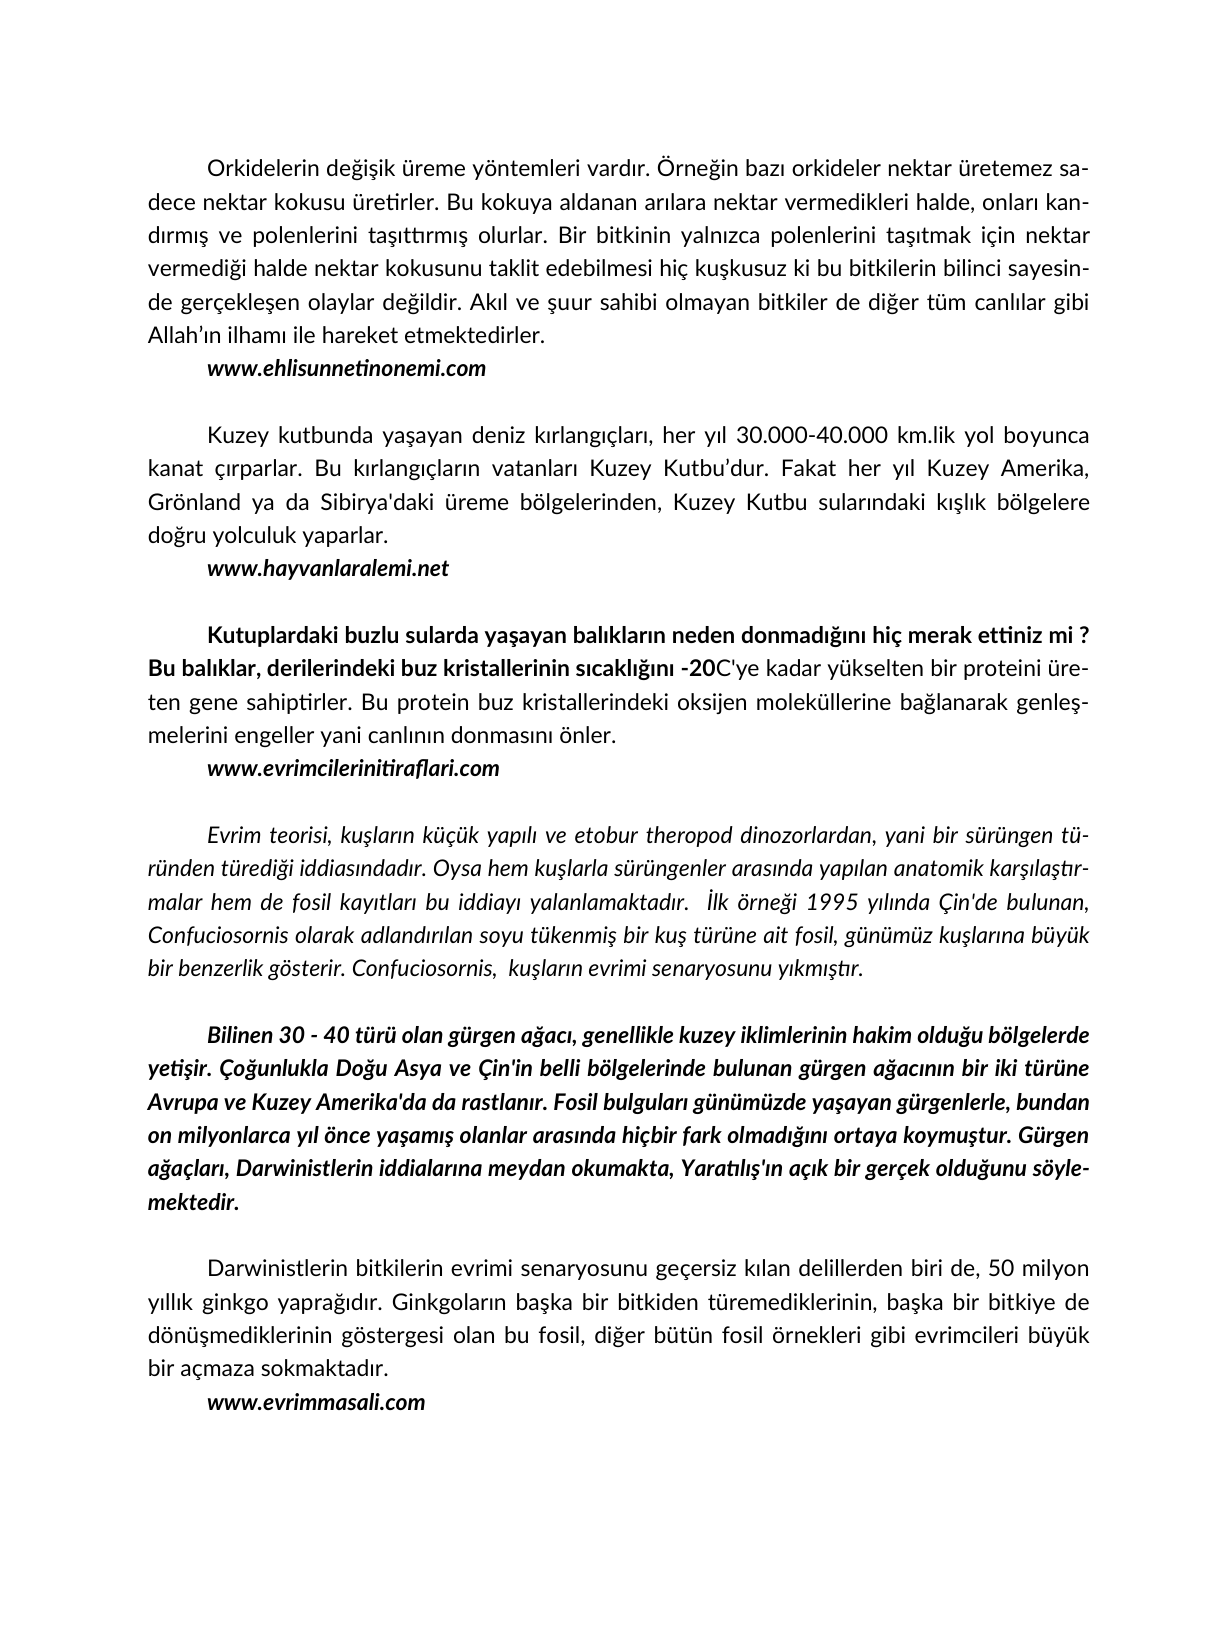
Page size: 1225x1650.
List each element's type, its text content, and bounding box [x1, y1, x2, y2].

text Bi­li­nen 30 - 40 tü­rü olan gür­gen ağacı, ge­nel­lik­le ku­zey ik­limler­inin hakim olduğu böl­ge­ler­de yetişir. Ço­ğun­luk­la Do­ğu As­ya ve Çin'in bel­li böl­ge­le­rin­de bu­lu­nan gür­gen ağacının bir iki tü­rü­ne Av­ru­pa ve Ku­zey Ame­ri­ka'da da rast­lanır. Fo­sil bul­gu­ları gü­nü­müz­de ya­şa­yan gür­gen­ler­le, bun­dan on mil­yon­lar­ca yıl ön­ce ya­şamış olan­lar arasında hiç­bir fark ol­madığını or­ta­ya koy­muş­tur. Gür­gen ağaç­ları, Dar­wi­nist­le­rin id­dia­larına mey­dan oku­mak­ta, Ya­ratılış'ın açık bir ger­çek ol­du­ğu­nu söy­le­mek­te­dir. [148, 1017, 1090, 1217]
text Dar­wi­nist­le­rin bit­ki­le­rin ev­ri­mi se­nar­yo­su­nu ge­çer­siz kı­lan de­lil­ler­den bi­ri de, 50 mil­yon yıl­lık gink­go yap­ra­ğıdır. Gink­go­la­rın baş­ka bir bit­ki­den tü­re­me­dik­le­ri­nin, baş­ka bir bit­ki­ye de dö­nüş­me­dik­le­ri­nin gös­ter­ge­si olan bu fo­sil, di­ğer bü­tün fosil ör­nek­leri gibi ev­rim­cileri büyük bir aç­maza sok­mak­tadır. [148, 1250, 1090, 1383]
text www.evrimcilerinitiraflari.com [148, 750, 1090, 783]
text Ku­tup­lar­da­ki buz­lu su­lar­da ya­şa­yan ba­lık­la­rın ne­den don­ma­dı­ğı­nı hiç me­rak et­ti­niz mi ? Bu ba­lık­lar, de­ri­le­rin­de­ki buz kris­tal­le­ri­nin sı­cak­lı­ğı­nı -20C'ye ka­dar yük­sel­ten bir pro­tei­ni üre­ten ge­ne sa­hip­tir­ler. Bu pro­te­in buz kris­tal­le­rin­de­ki ok­si­jen mo­le­kül­le­ri­ne bağ­la­na­rak gen­leş­me­le­ri­ni en­gel­ler ya­ni can­lı­nın don­ma­sı­nı ön­ler. [148, 617, 1090, 750]
text Ev­rim te­ori­si, kuş­la­rın kü­çük ya­pılı ve eto­bur the­ro­pod di­no­zor­lar­dan, ya­ni bir sü­rün­gen tü­rün­den tü­re­di­ği id­di­asın­da­dır. Oy­sa hem kuş­lar­la sü­rün­gen­ler ara­sın­da ya­pılan ana­to­mik kar­şı­laş­tır­ma­lar hem de fo­sil ka­yıt­la­rı bu id­di­ayı ya­lan­la­mak­ta­dır. İlk ör­ne­ği 1995 yı­lın­da Çin'de bu­lu­nan, Con­fu­ci­osor­nis ola­rak ad­lan­dı­rı­lan so­yu tü­ken­miş bir kuş tü­rü­ne ait­ fosil, gü­nü­müz kuş­la­rı­na bü­yük bir ben­zer­lik gös­te­rir. Con­fu­ci­osor­nis, kuş­la­rın ev­ri­mi se­nar­yo­su­nu yık­mış­tır. [148, 817, 1090, 983]
text www.hayvanlaralemi.net [148, 550, 1090, 583]
text Or­ki­de­le­rin de­ği­şik üre­me yön­tem­le­ri var­dır. Ör­ne­ğin ba­zı or­ki­de­ler nek­tar üre­te­mez sa­de­ce nek­tar ko­ku­su üre­tir­ler. Bu ko­ku­ya al­da­nan arı­la­ra nek­tar ver­me­dik­le­ri hal­de, on­la­rı kan­dır­mış ve po­len­le­ri­ni ta­şıt­tır­mış olur­lar. Bir bit­ki­nin yal­nız­ca po­len­le­ri­ni ta­şıt­mak için nek­tar ver­me­di­ği hal­de nek­tar ko­ku­su­nu tak­lit ede­bil­me­si hiç kuş­ku­suz ki bu bit­ki­le­rin bi­lin­ci sa­ye­sin­de ger­çek­le­şen olay­lar de­ğil­dir. Akıl ve şu­ur sa­hi­bi ol­ma­yan bit­ki­ler de di­ğer tüm can­lı­lar gi­bi Al­lah’ın il­ha­mı ile ha­re­ket et­mek­te­dirler. [148, 150, 1090, 350]
text Ku­zey kut­bun­da ya­şa­yan de­niz kır­lan­gıç­la­rı, her yıl 30.000-40.000 km.lik yol bo­yun­ca ka­nat çır­par­lar. Bu kır­lan­gıç­la­rın va­tan­la­rı Ku­zey Kut­bu’­dur. Fa­kat her yıl Ku­zey Ame­ri­ka, Grön­land ya da Si­bir­ya'da­ki üre­me böl­ge­le­rin­den, Ku­zey Kut­bu su­la­rın­da­ki kış­lık böl­ge­le­re doğ­ru yol­cu­luk ya­par­lar. [148, 417, 1090, 550]
text www.evrimmasali.com [148, 1383, 1090, 1417]
text www.ehlisunnetinonemi.com [148, 350, 1090, 383]
